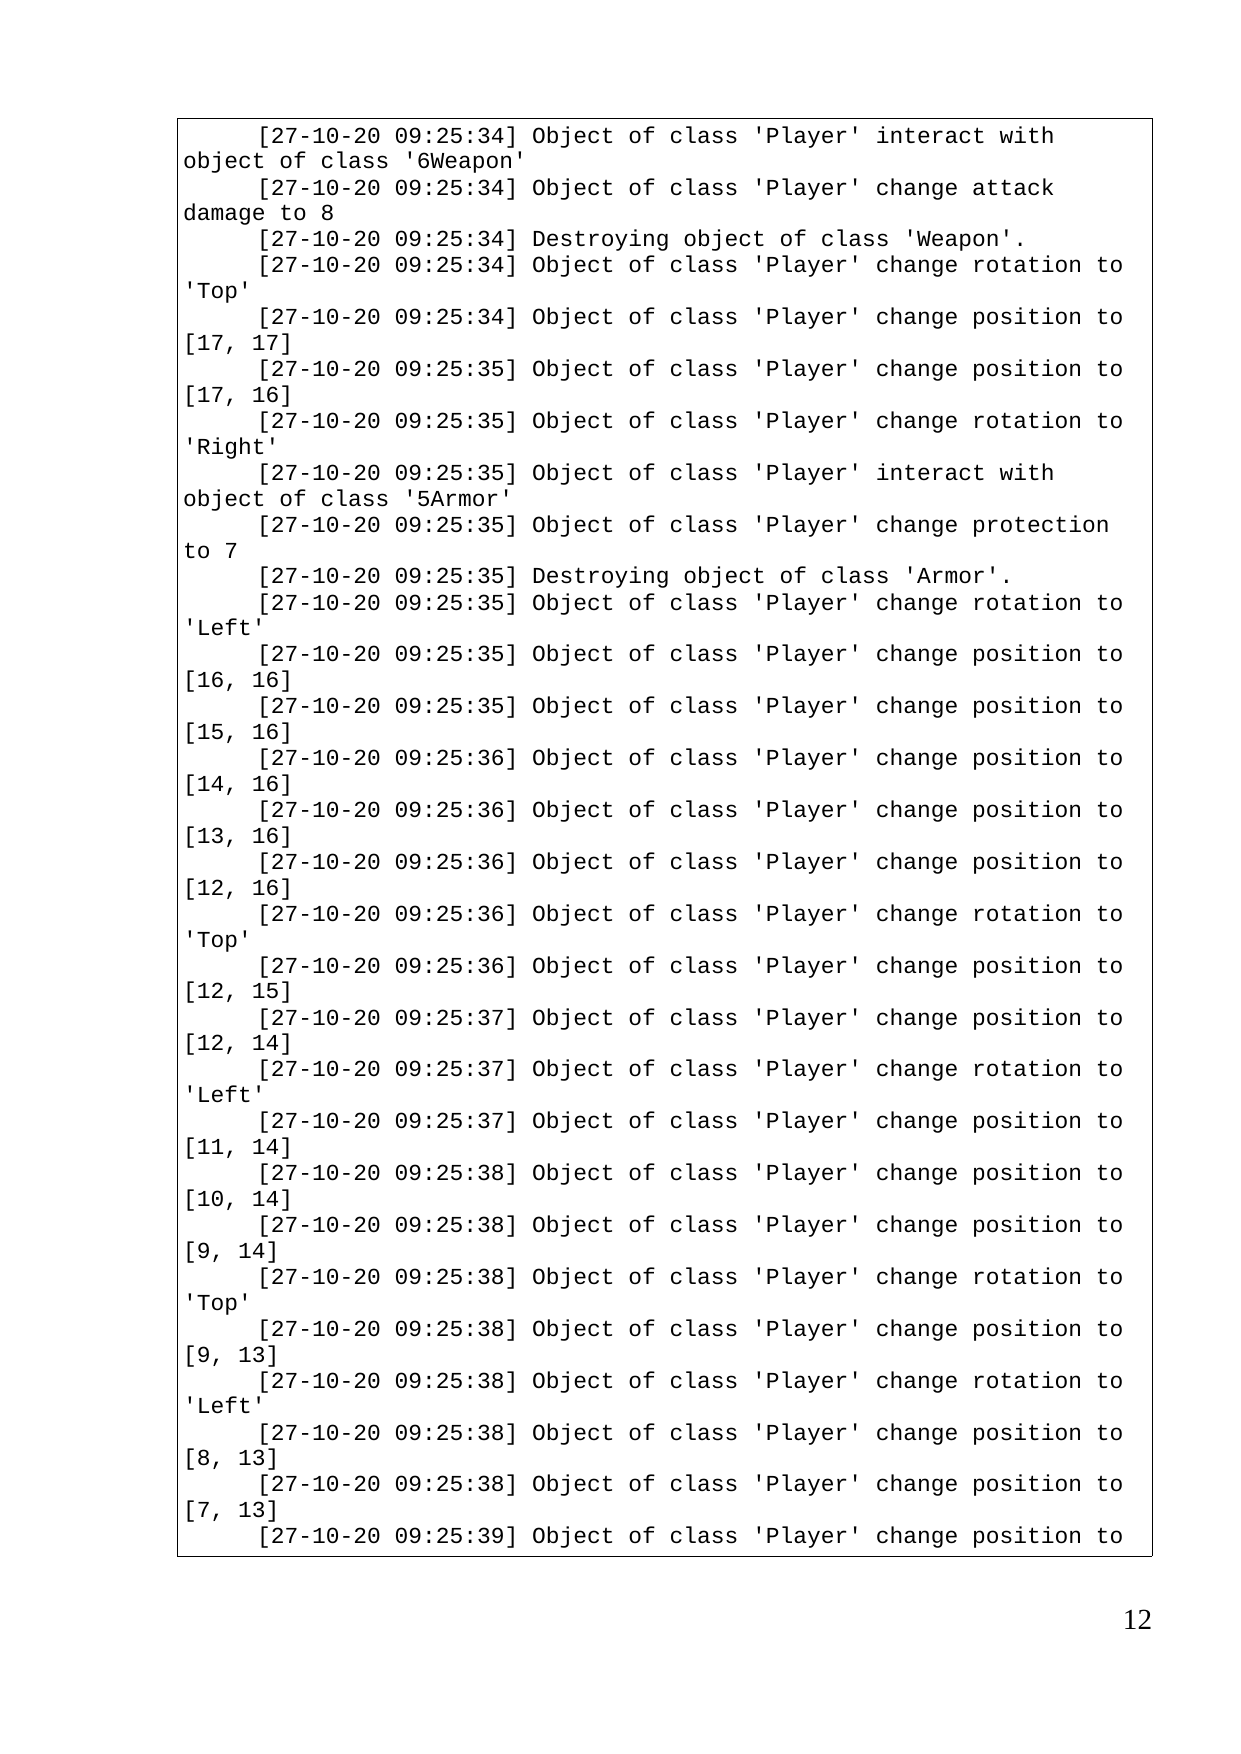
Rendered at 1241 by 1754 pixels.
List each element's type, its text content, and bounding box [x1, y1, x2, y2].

table_header [27-10-20 09:25:34] Object of class 'Player' interact with object of class '6Weapon' [27-10-20 09:25:34] Object of class 'Player' change attack damage to 8 [27-10-20 09:25:34] Destroying object of class 'Weapon'. [27-10-20 09:25:34] Object of class 'Player' change rotation to 'Top' [27-10-20 09:25:34] Object of class 'Player' change position to [17, 17] [27-10-20 09:25:35] Object of class 'Player' change position to [17, 16] [27-10-20 09:25:35] Object of class 'Player' change rotation to 'Right' [27-10-20 09:25:35] Object of class 'Player' interact with object of class '5Armor' [27-10-20 09:25:35] Object of class 'Player' change protection to 7 [27-10-20 09:25:35] Destroying object of class 'Armor'. [27-10-20 09:25:35] Object of class 'Player' change rotation to 'Left' [27-10-20 09:25:35] Object of class 'Player' change position to [16, 16] [27-10-20 09:25:35] Object of class 'Player' change position to [15, 16] [27-10-20 09:25:36] Object of class 'Player' change position to [14, 16] [27-10-20 09:25:36] Object of class 'Player' change position to [13, 16] [27-10-20 09:25:36] Object of class 'Player' change position to [12, 16] [27-10-20 09:25:36] Object of class 'Player' change rotation to 'Top' [27-10-20 09:25:36] Object of class 'Player' change position to [12, 15] [27-10-20 09:25:37] Object of class 'Player' change position to [12, 14] [27-10-20 09:25:37] Object of class 'Player' change rotation to 'Left' [27-10-20 09:25:37] Object of class 'Player' change position to [11, 14] [27-10-20 09:25:38] Object of class 'Player' change position to [10, 14] [27-10-20 09:25:38] Object of class 'Player' change position to [9, 14] [27-10-20 09:25:38] Object of class 'Player' change rotation to 'Top' [27-10-20 09:25:38] Object of class 'Player' change position to [9, 13] [27-10-20 09:25:38] Object of class 'Player' change rotation to 'Left' [27-10-20 09:25:38] Object of class 'Player' change position to [8, 13] [27-10-20 09:25:38] Object of class 'Player' change position to [7, 13] [27-10-20 09:25:39] Object of class 'Player' change position to [178, 119, 1152, 1556]
